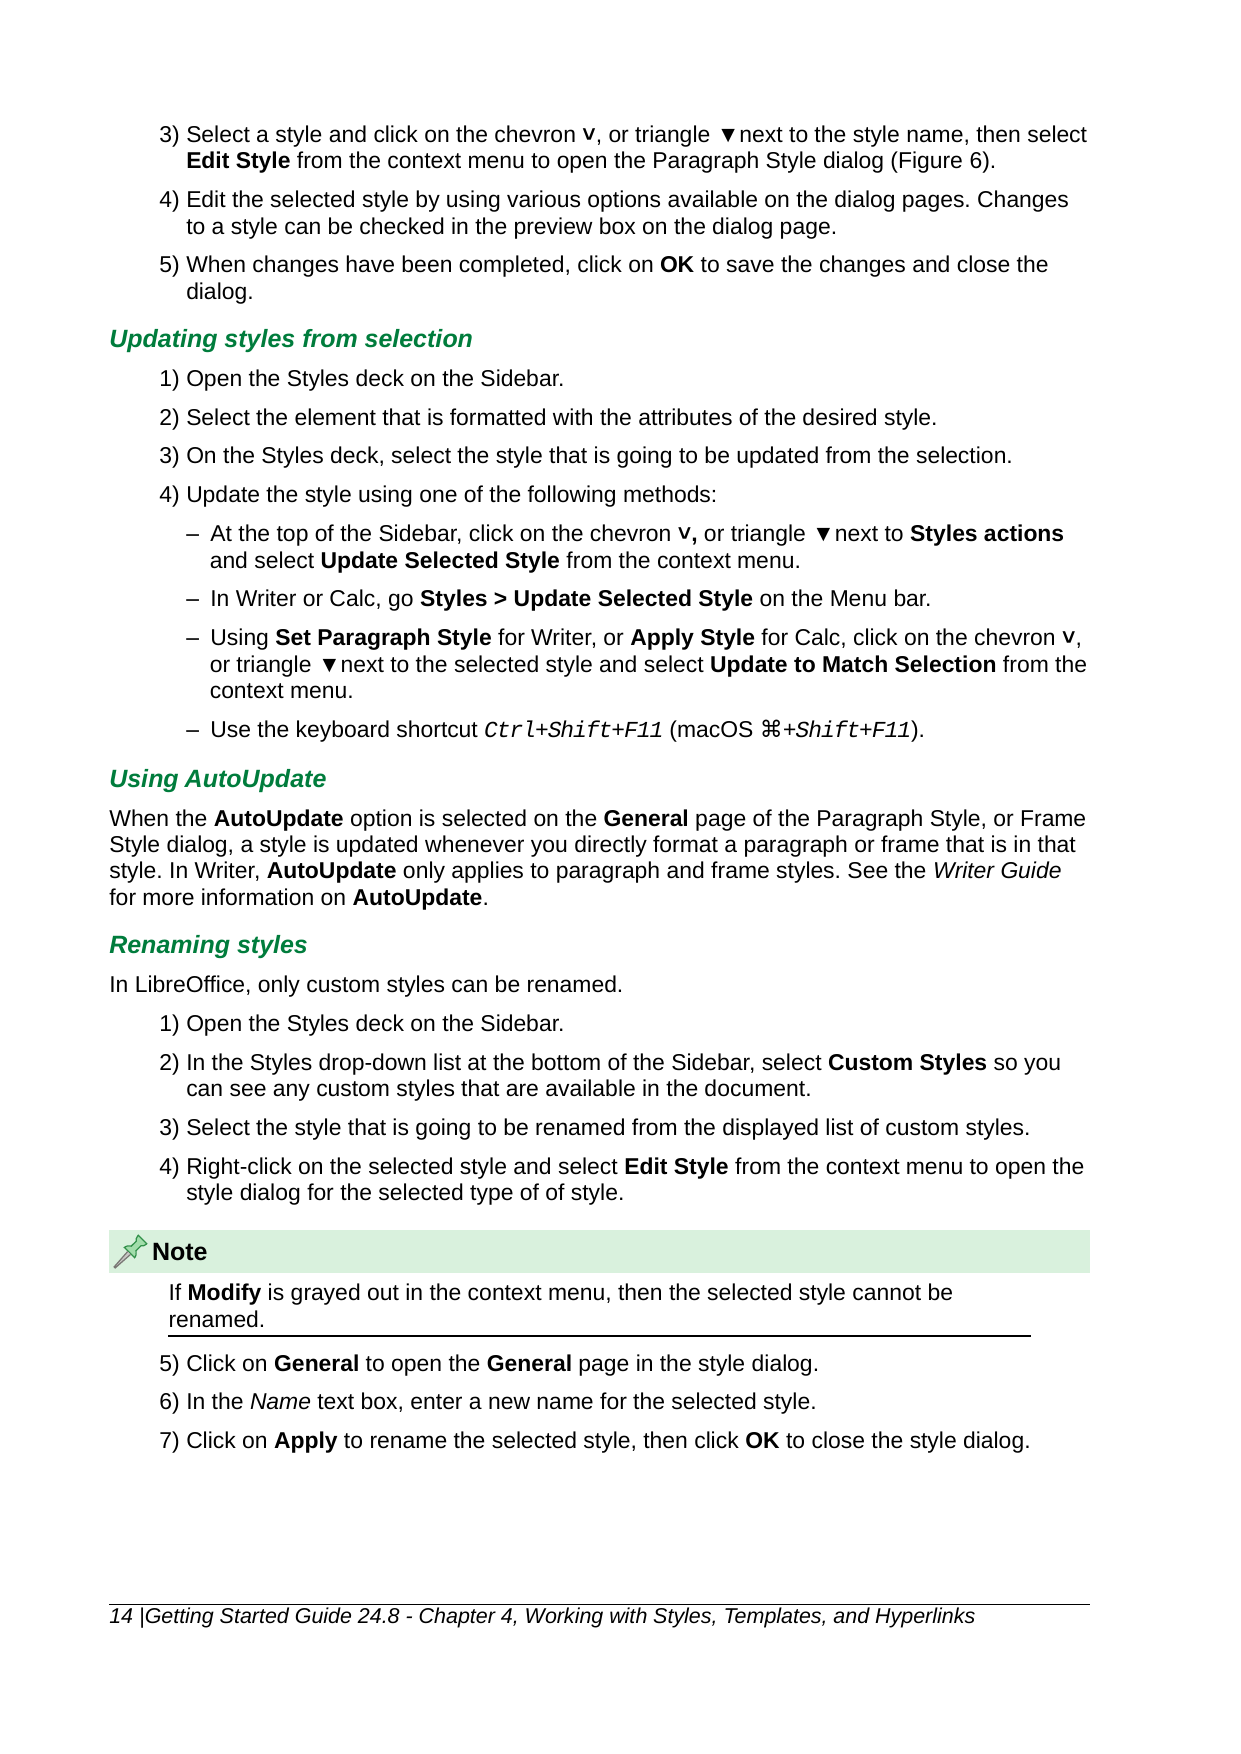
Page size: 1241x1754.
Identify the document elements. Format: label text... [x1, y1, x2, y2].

subtitle Updating styles from selection [109, 324, 1090, 352]
list At the top of the Sidebar, click on the chevron ˅, or triangle ▼next to Styles actions and select Update Selected Style from the context menu. [186, 520, 1090, 573]
list Update the style using one of the following methods: [186, 481, 1090, 508]
list In Writer or Calc, go Styles > Update Selected Style on the Menu bar. [186, 585, 1090, 612]
list Select the element that is formatted with the attributes of the desired style. [186, 404, 1090, 430]
list Open the Styles deck on the Sidebar. [186, 1010, 1090, 1036]
list In LibreOffice, only custom styles can be renamed. [109, 971, 1090, 997]
list Open the Styles deck on the Sidebar. [186, 365, 1090, 391]
list Select a style and click on the chevron ˅, or triangle ▼next to the style name, then select Edit Style from the context menu to open the Paragraph Style dialog (Figure 6). [186, 121, 1090, 174]
list Click on Apply to rename the selected style, then click OK to close the style dialog. [186, 1427, 1090, 1453]
list Right‑click on the selected style and select Edit Style from the context menu to open the style dialog for the selected type of of style. [186, 1153, 1090, 1205]
list Using Set Paragraph Style for Writer, or Apply Style for Calc, click on the chevron ˅, or triangle ▼next to the selected style and select Update to Match Selection from the context menu. [186, 624, 1090, 703]
text When the AutoUpdate option is selected on the General page of the Paragraph Style, or Frame Style dialog, a style is updated whenever you directly format a paragraph or frame that is in that style. In Writer, AutoUpdate only applies to paragraph and frame styles. See the Writer Guide for more information on AutoUpdate. [109, 805, 1090, 910]
list Edit the selected style by using various options available on the dialog pages. Changes to a style can be checked in the preview box on the dialog page. [186, 186, 1090, 239]
list Click on General to open the General page in the style dialog. [186, 1349, 1090, 1376]
subtitle Note [109, 1230, 1090, 1273]
list In the Styles drop‑down list at the bottom of the Sidebar, select Custom Styles so you can see any custom styles that are available in the document. [186, 1048, 1090, 1101]
list On the Styles deck, select the style that is going to be updated from the selection. [186, 442, 1090, 469]
list Select the style that is going to be renamed from the displayed list of custom styles. [186, 1114, 1090, 1140]
subtitle Using AutoUpdate [109, 764, 1090, 792]
subtitle Renaming styles [109, 930, 1090, 958]
list Use the keyboard shortcut Ctrl+Shift+F11 (macOS ⌘+Shift+F11). [186, 716, 1090, 744]
text If Modify is grayed out in the context menu, then the selected style cannot be renamed. [168, 1279, 1031, 1335]
list When changes have been completed, click on OK to save the changes and close the dialog. [186, 251, 1090, 304]
list In the Name text box, enter a new name for the selected style. [186, 1388, 1090, 1415]
